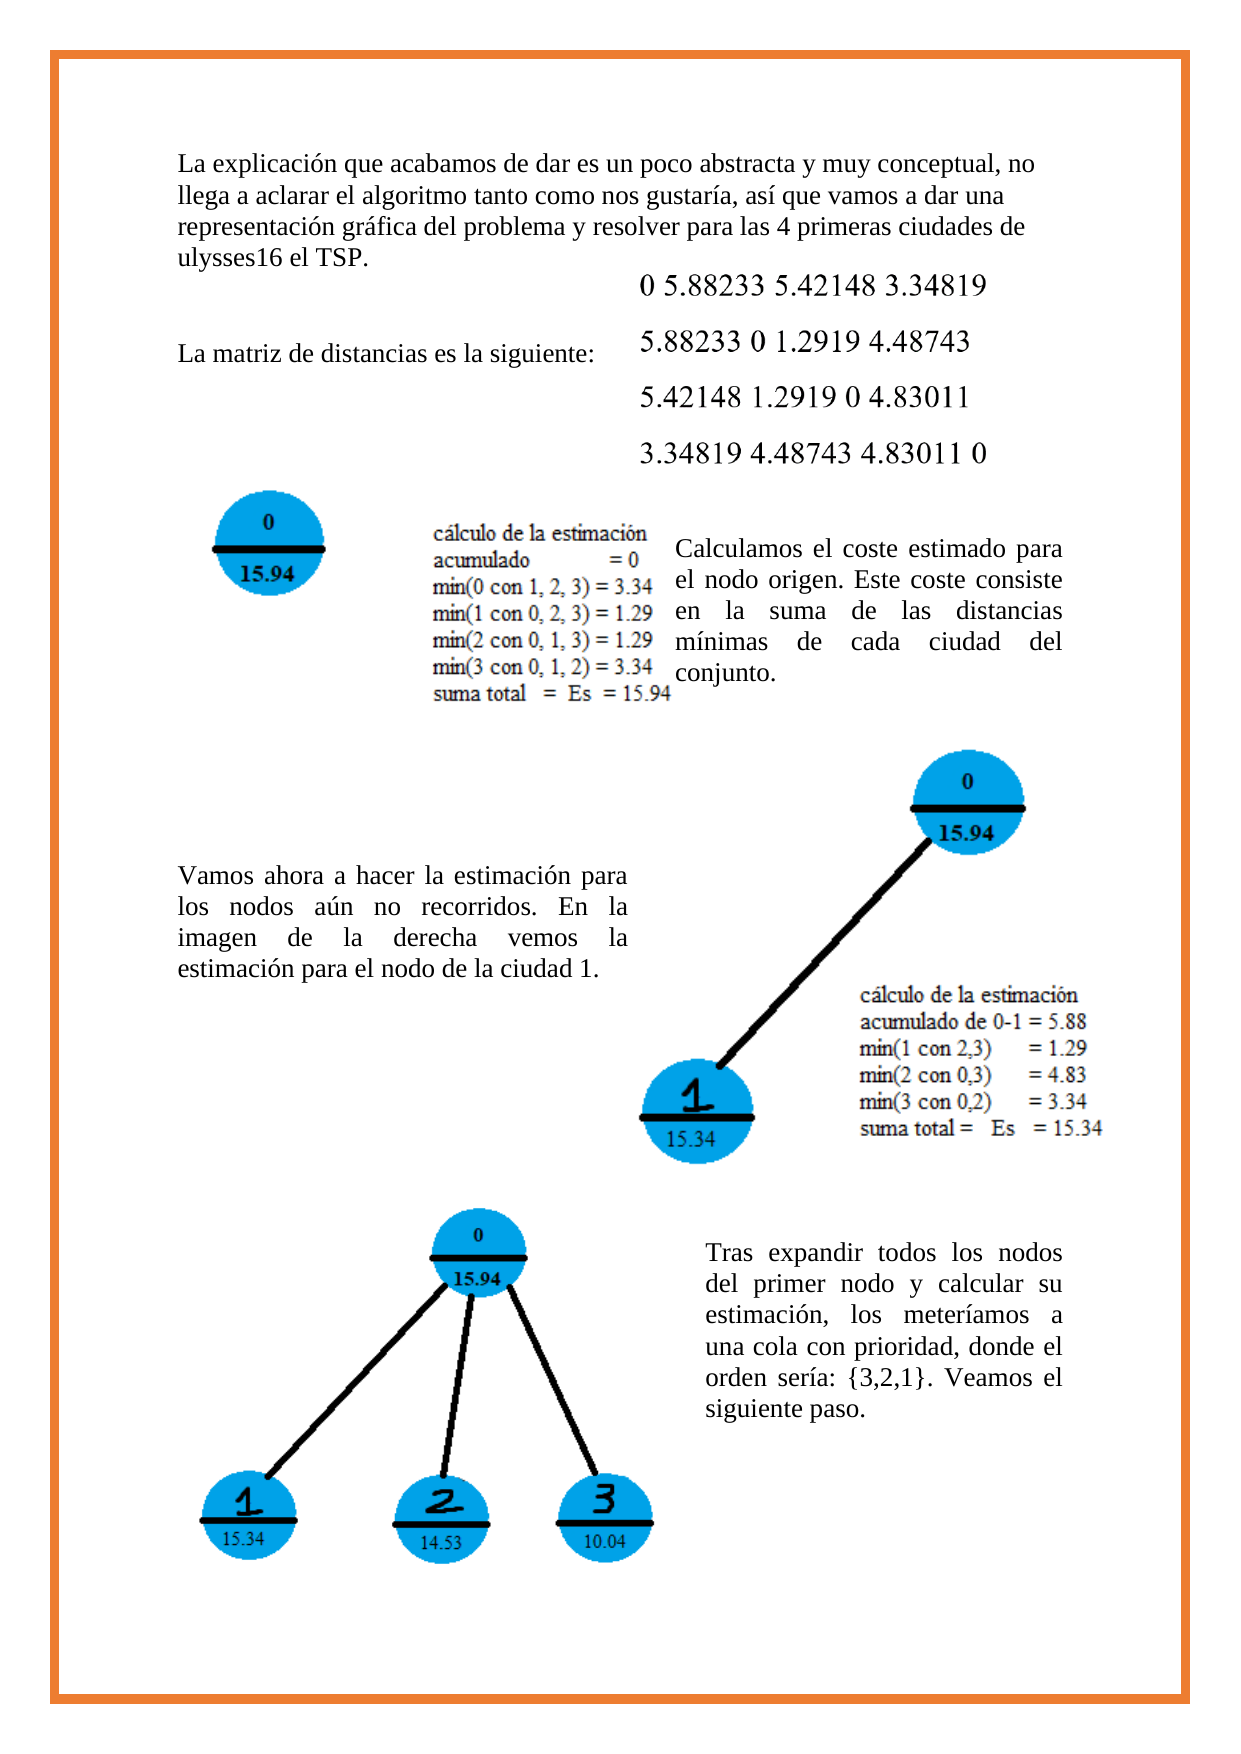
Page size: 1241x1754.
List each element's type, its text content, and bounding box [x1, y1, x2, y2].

text La explicación que acabamos de dar es un poco abstracta y muy conceptual, no llega a aclarar el algoritmo tanto como nos gustaría, así que vamos a dar una representación gráfica del problema y resolver para las 4 primeras ciudades de ulysses16 el TSP. [177, 148, 1063, 272]
text Calculamos el coste estimado para el nodo origen. Este coste consiste en la suma de las distancias mínimas de cada ciudad del conjunto. [675, 532, 1063, 688]
text La matriz de distancias es la siguiente: [177, 337, 629, 368]
text Vamos ahora a hacer la estimación para los nodos aún no recorridos. En la imagen de la derecha vemos la estimación para el nodo de la ciudad 1. [177, 859, 630, 984]
text [1001, 337, 1063, 368]
text Tras expandir todos los nodos del primer nodo y calcular su estimación, los meteríamos a una cola con prioridad, donde el orden sería: {3,2,1}. Veamos el siguiente paso. [705, 1236, 1063, 1423]
